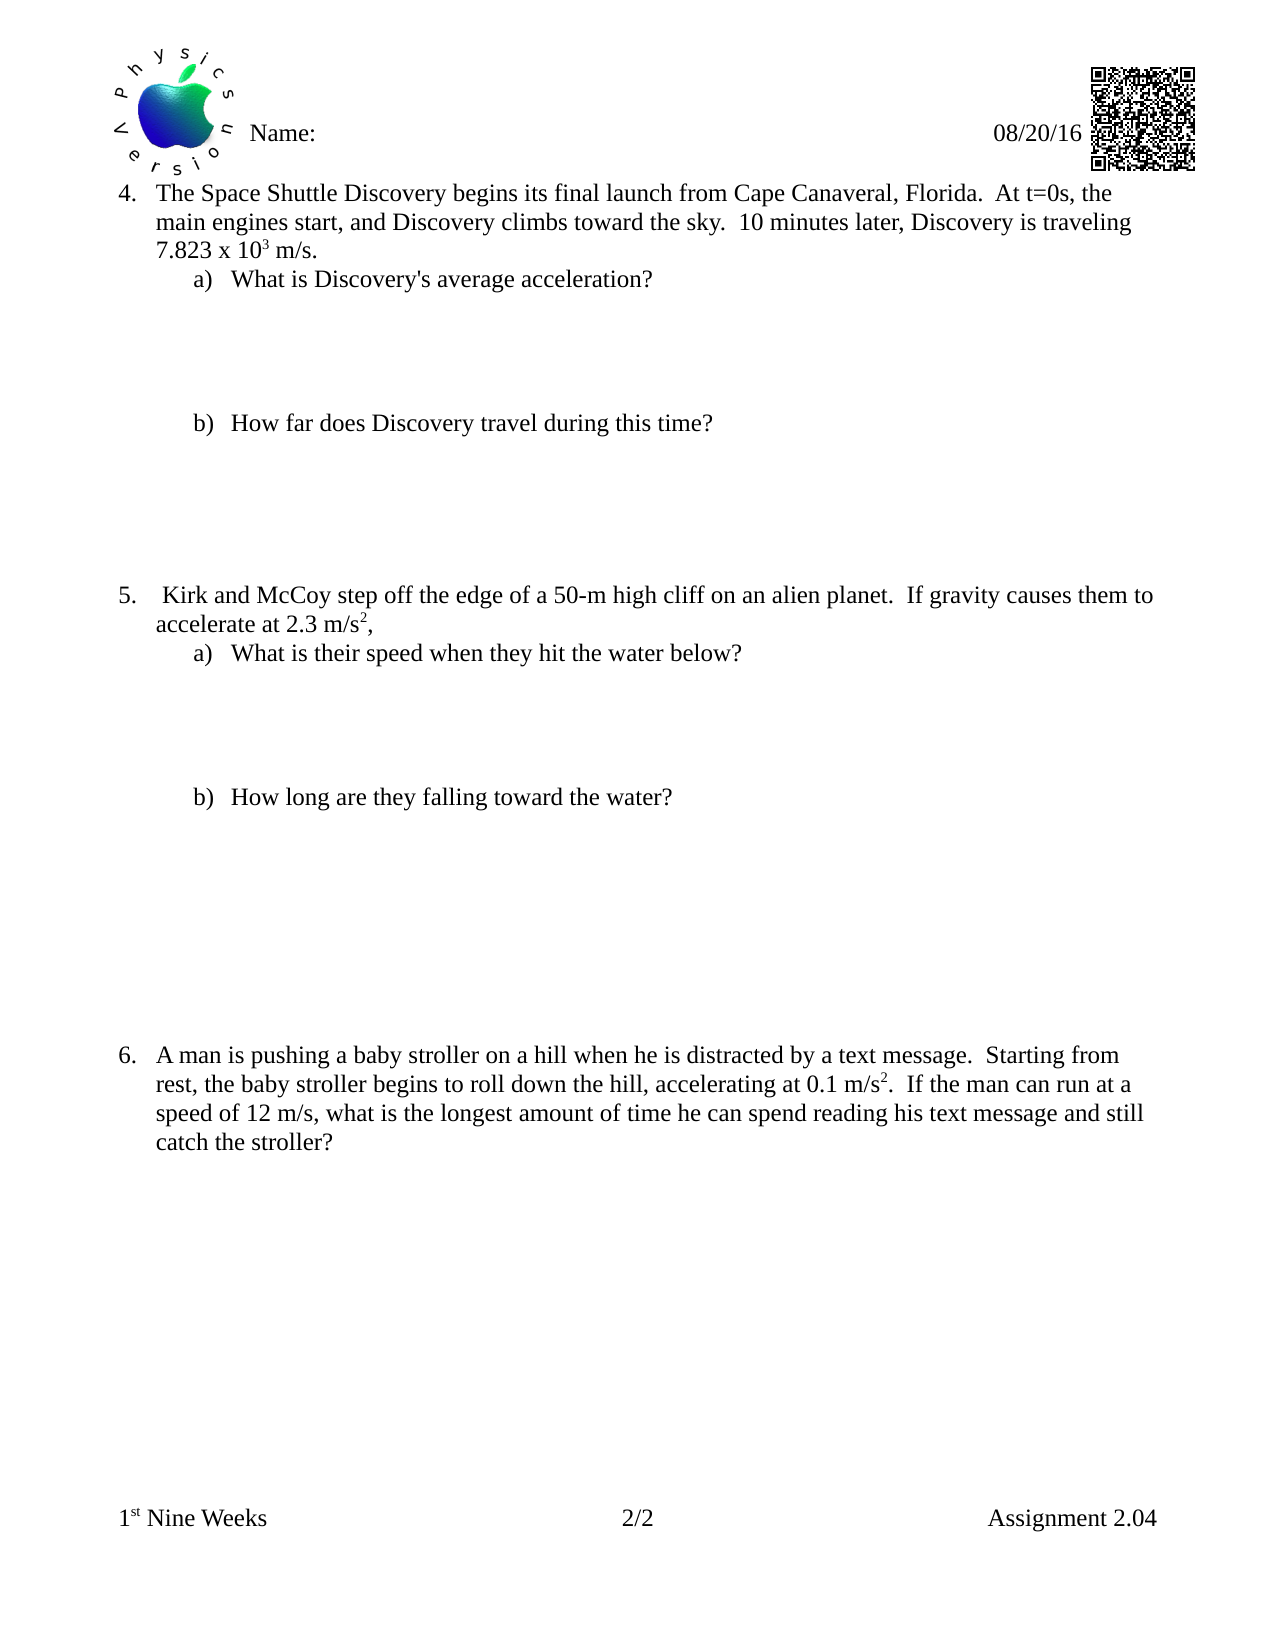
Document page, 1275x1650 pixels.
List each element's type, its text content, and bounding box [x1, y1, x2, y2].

list A man is pushing a baby stroller on a hill when he is distracted by a text message. Starting from rest, the baby stroller begins to roll down the hill, accelerating at 0.1 m/s2. If the man can run at a speed of 12 m/s, what is the longest amount of time he can spend reading his text message and still catch the stroller? [118, 1041, 1157, 1156]
list How long are they falling toward the water? [193, 782, 1157, 811]
picture [113, 48, 234, 176]
list What is their speed when they hit the water below? [193, 638, 1157, 667]
list Kirk and McCoy step off the edge of a 50-m high cliff on an alien planet. If gravity causes them to accelerate at 2.3 m/s2, [118, 581, 1157, 638]
list How far does Discovery travel during this time? [193, 408, 1157, 437]
picture [1082, 58, 1203, 179]
list What is Discovery's average acceleration? [193, 264, 1157, 293]
list The Space Shuttle Discovery begins its final launch from Cape Canaveral, Florida. At t=0s, the main engines start, and Discovery climbs toward the sky. 10 minutes later, Discovery is traveling 7.823 x 103 m/s. [118, 176, 1157, 264]
